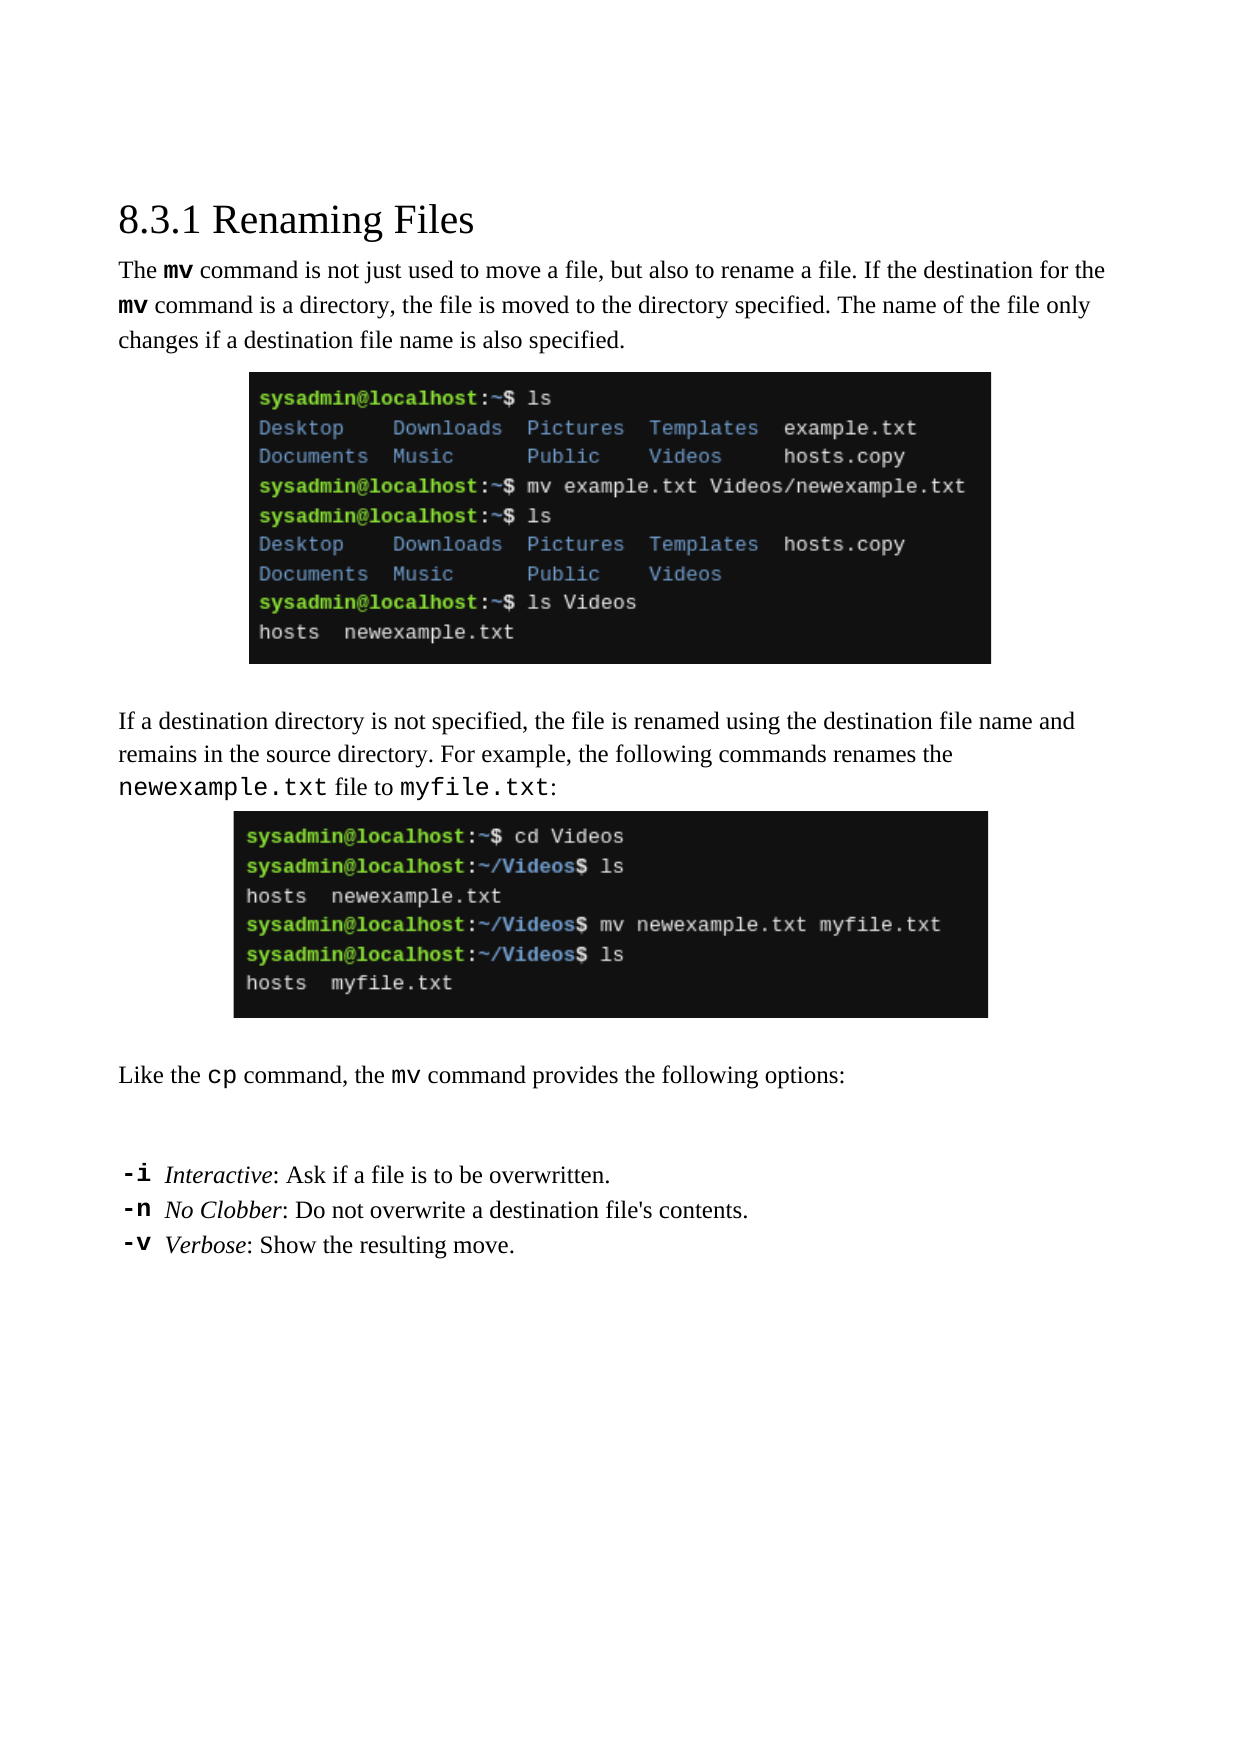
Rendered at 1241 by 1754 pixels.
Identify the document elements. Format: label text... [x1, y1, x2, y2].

text Like the cp command, the mv command provides the following options: [118, 1060, 1122, 1091]
text The mv command is not just used to move a file, but also to rename a file. If the destination for the mv command is a directory, the file is moved to the directory specified. The name of the file only changes if a destination file name is also specified. [118, 255, 1122, 354]
text If a destination directory is not specified, the file is renamed using the destination file name and remains in the source directory. For example, the following commands renames the newexample.txt file to myfile.txt: [118, 706, 1122, 803]
table_header -i [118, 1158, 161, 1192]
table_cell -v [118, 1227, 161, 1261]
table_cell Verbose: Show the resulting move. [161, 1227, 1009, 1261]
picture [249, 372, 992, 664]
picture [233, 811, 989, 1018]
table_cell -n [118, 1192, 161, 1227]
table_cell No Clobber: Do not overwrite a destination file's contents. [161, 1192, 1009, 1227]
table_header Interactive: Ask if a file is to be overwritten. [161, 1158, 1009, 1192]
subtitle 8.3.1 Renaming Files [118, 194, 1122, 242]
